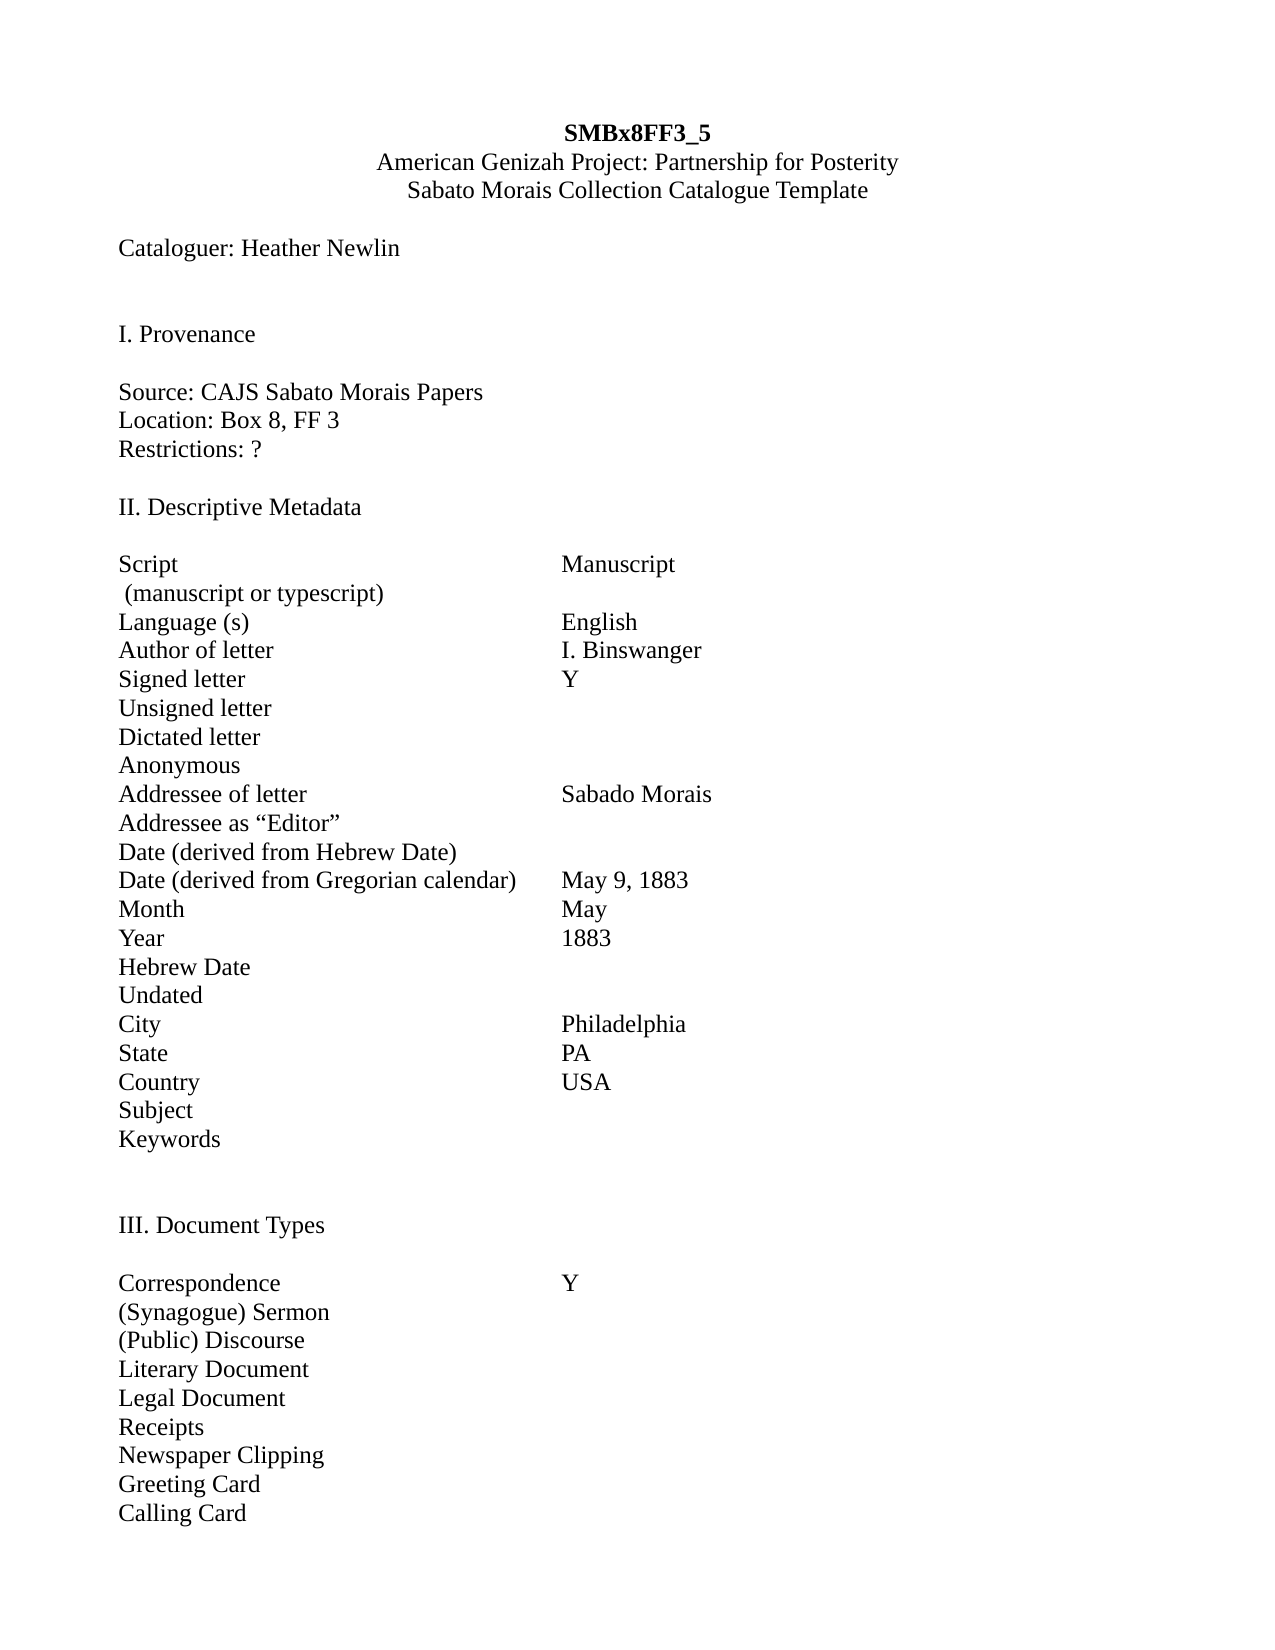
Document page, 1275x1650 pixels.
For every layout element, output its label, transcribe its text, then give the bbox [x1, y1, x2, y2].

text Cataloguer: Heather Newlin [118, 233, 1157, 262]
text Subject [118, 1096, 1157, 1124]
text Newspaper Clipping [118, 1441, 1157, 1469]
text Undated [118, 981, 1157, 1009]
text Keywords [118, 1124, 1157, 1153]
text Language (s) English [118, 607, 1157, 636]
text SMBx8FF3_5 [118, 118, 1157, 147]
text (Synagogue) Sermon [118, 1297, 1157, 1326]
text Script Manuscript [118, 549, 1157, 578]
text Location: Box 8, FF 3 [118, 406, 1157, 434]
text Legal Document [118, 1383, 1157, 1412]
text Year 1883 [118, 923, 1157, 952]
text III. Document Types [118, 1211, 1157, 1239]
text Restrictions: ? [118, 434, 1157, 463]
text Receipts [118, 1412, 1157, 1441]
text Addressee as “Editor” [118, 808, 1157, 837]
text Greeting Card [118, 1469, 1157, 1498]
text Dictated letter [118, 722, 1157, 751]
text (Public) Discourse [118, 1326, 1157, 1354]
text Anonymous [118, 751, 1157, 779]
text American Genizah Project: Partnership for Posterity [118, 147, 1157, 176]
text I. Provenance [118, 319, 1157, 348]
text Country USA [118, 1067, 1157, 1096]
text City Philadelphia [118, 1009, 1157, 1038]
text Date (derived from Hebrew Date) [118, 837, 1157, 866]
text State PA [118, 1038, 1157, 1067]
text Hebrew Date [118, 952, 1157, 981]
text (manuscript or typescript) [118, 578, 1157, 607]
text Date (derived from Gregorian calendar) May 9, 1883 [118, 866, 1157, 894]
text Sabato Morais Collection Catalogue Template [118, 176, 1157, 204]
text Literary Document [118, 1354, 1157, 1383]
text Month May [118, 894, 1157, 923]
text Signed letter Y [118, 664, 1157, 693]
text Calling Card [118, 1498, 1157, 1527]
text Author of letter I. Binswanger [118, 636, 1157, 664]
text Source: CAJS Sabato Morais Papers [118, 377, 1157, 406]
text Addressee of letter Sabado Morais [118, 779, 1157, 808]
text II. Descriptive Metadata [118, 492, 1157, 521]
text Correspondence Y [118, 1268, 1157, 1297]
text Unsigned letter [118, 693, 1157, 722]
